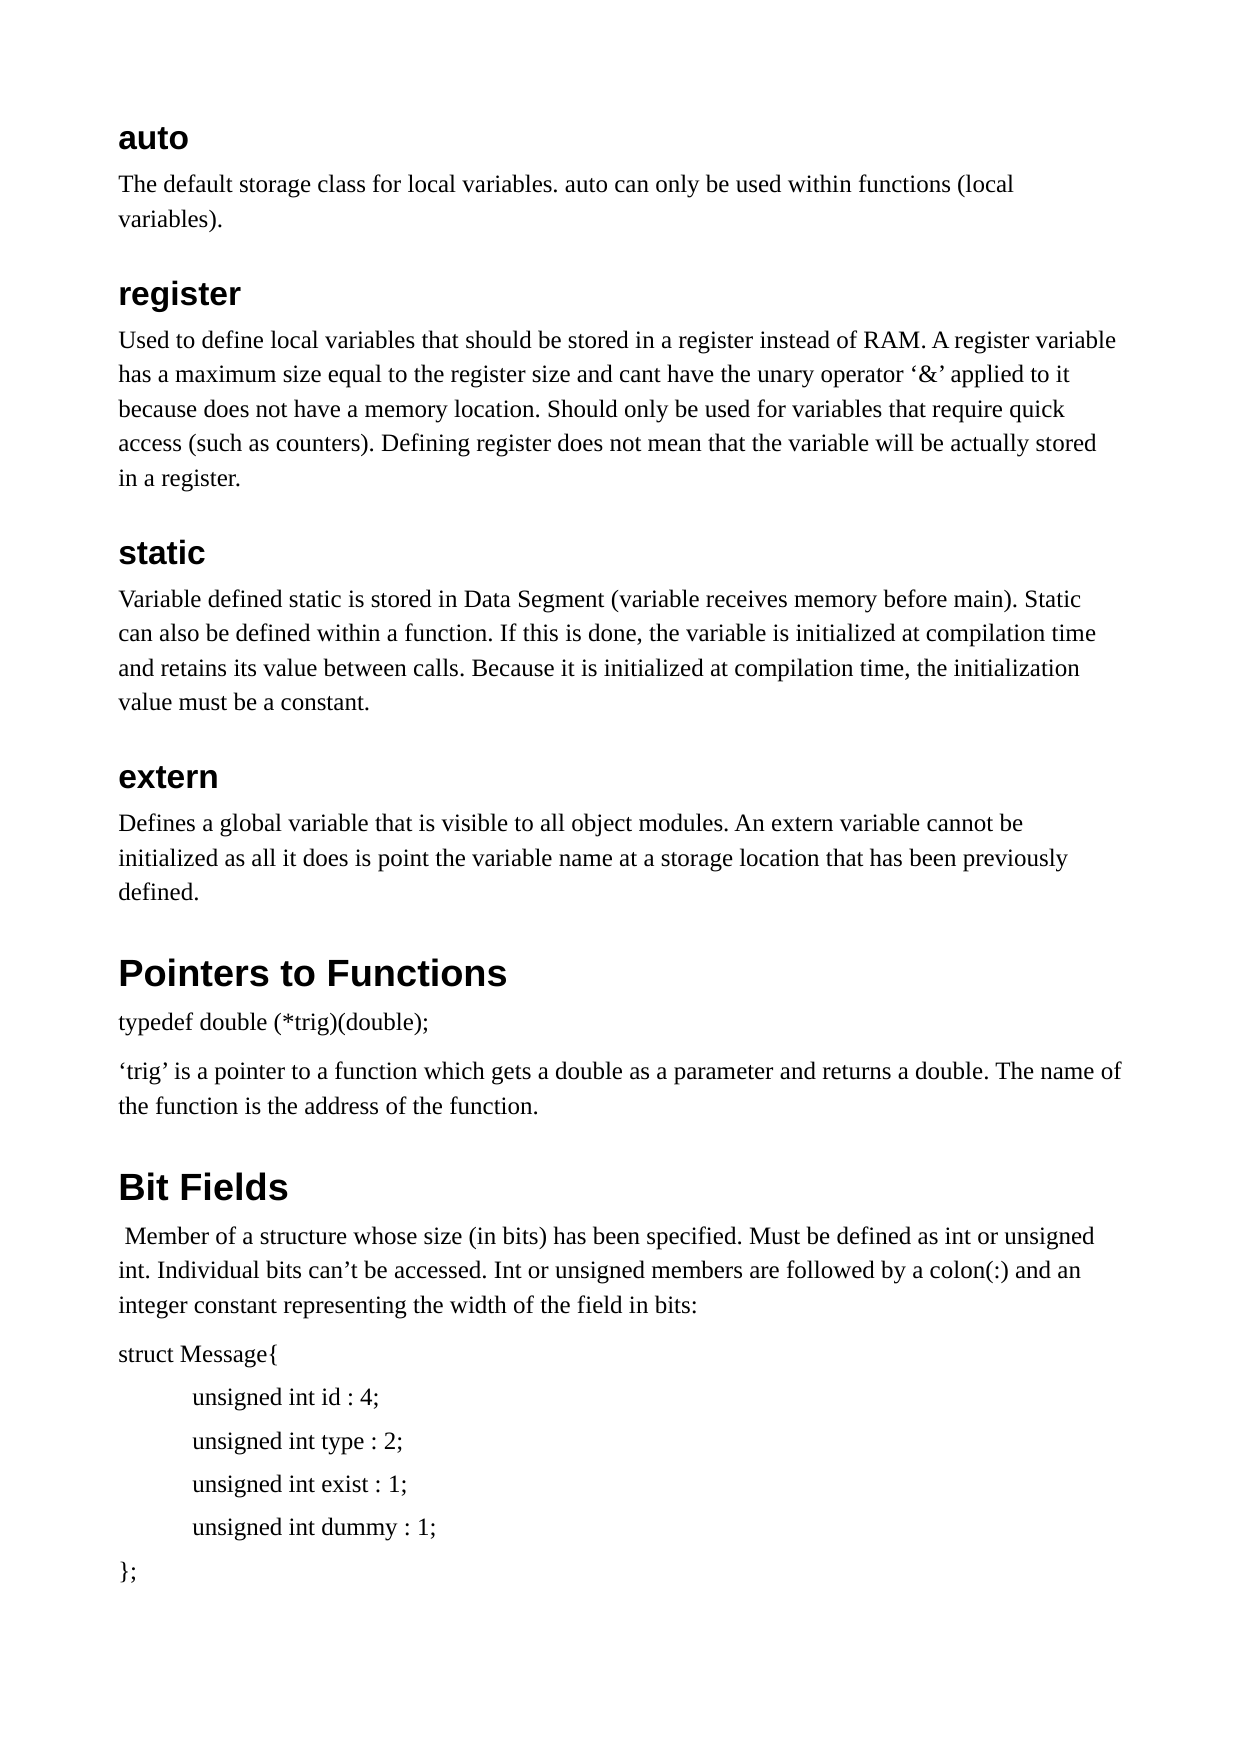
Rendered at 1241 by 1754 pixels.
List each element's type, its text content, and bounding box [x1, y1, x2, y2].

text The default storage class for local variables. auto can only be used within functions (local variables). [118, 169, 1122, 232]
text Used to define local variables that should be stored in a register instead of RAM. A register variable has a maximum size equal to the register size and cant have the unary operator ‘&’ applied to it because does not have a memory location. Should only be used for variables that require quick access (such as counters). Defining register does not mean that the variable will be actually stored in a register. [118, 325, 1122, 491]
subtitle extern [118, 757, 1122, 796]
text unsigned int id : 4; [118, 1382, 1122, 1411]
text Defines a global variable that is visible to all object modules. An extern variable cannot be initialized as all it does is point the variable name at a storage location that has been previously defined. [118, 808, 1122, 906]
subtitle static [118, 533, 1122, 571]
text typedef double (*trig)(double); [118, 1007, 1122, 1036]
text unsigned int type : 2; [118, 1426, 1122, 1454]
text Member of a structure whose size (in bits) has been specified. Must be defined as int or unsigned int. Individual bits can’t be accessed. Int or unsigned members are followed by a colon(:) and an integer constant representing the width of the field in bits: [118, 1221, 1122, 1319]
subtitle register [118, 274, 1122, 312]
text Variable defined static is stored in Data Segment (variable receives memory before main). Static can also be defined within a function. If this is done, the variable is initialized at compilation time and retains its value between calls. Because it is initialized at compilation time, the initialization value must be a constant. [118, 584, 1122, 716]
subtitle Pointers to Functions [118, 951, 1122, 995]
text unsigned int dummy : 1; [118, 1512, 1122, 1541]
text unsigned int exist : 1; [118, 1469, 1122, 1498]
text ‘trig’ is a pointer to a function which gets a double as a parameter and returns a double. The name of the function is the address of the function. [118, 1056, 1122, 1120]
text }; [118, 1556, 1122, 1584]
subtitle Bit Fields [118, 1165, 1122, 1209]
text struct Message{ [118, 1339, 1122, 1368]
subtitle auto [118, 118, 1122, 157]
